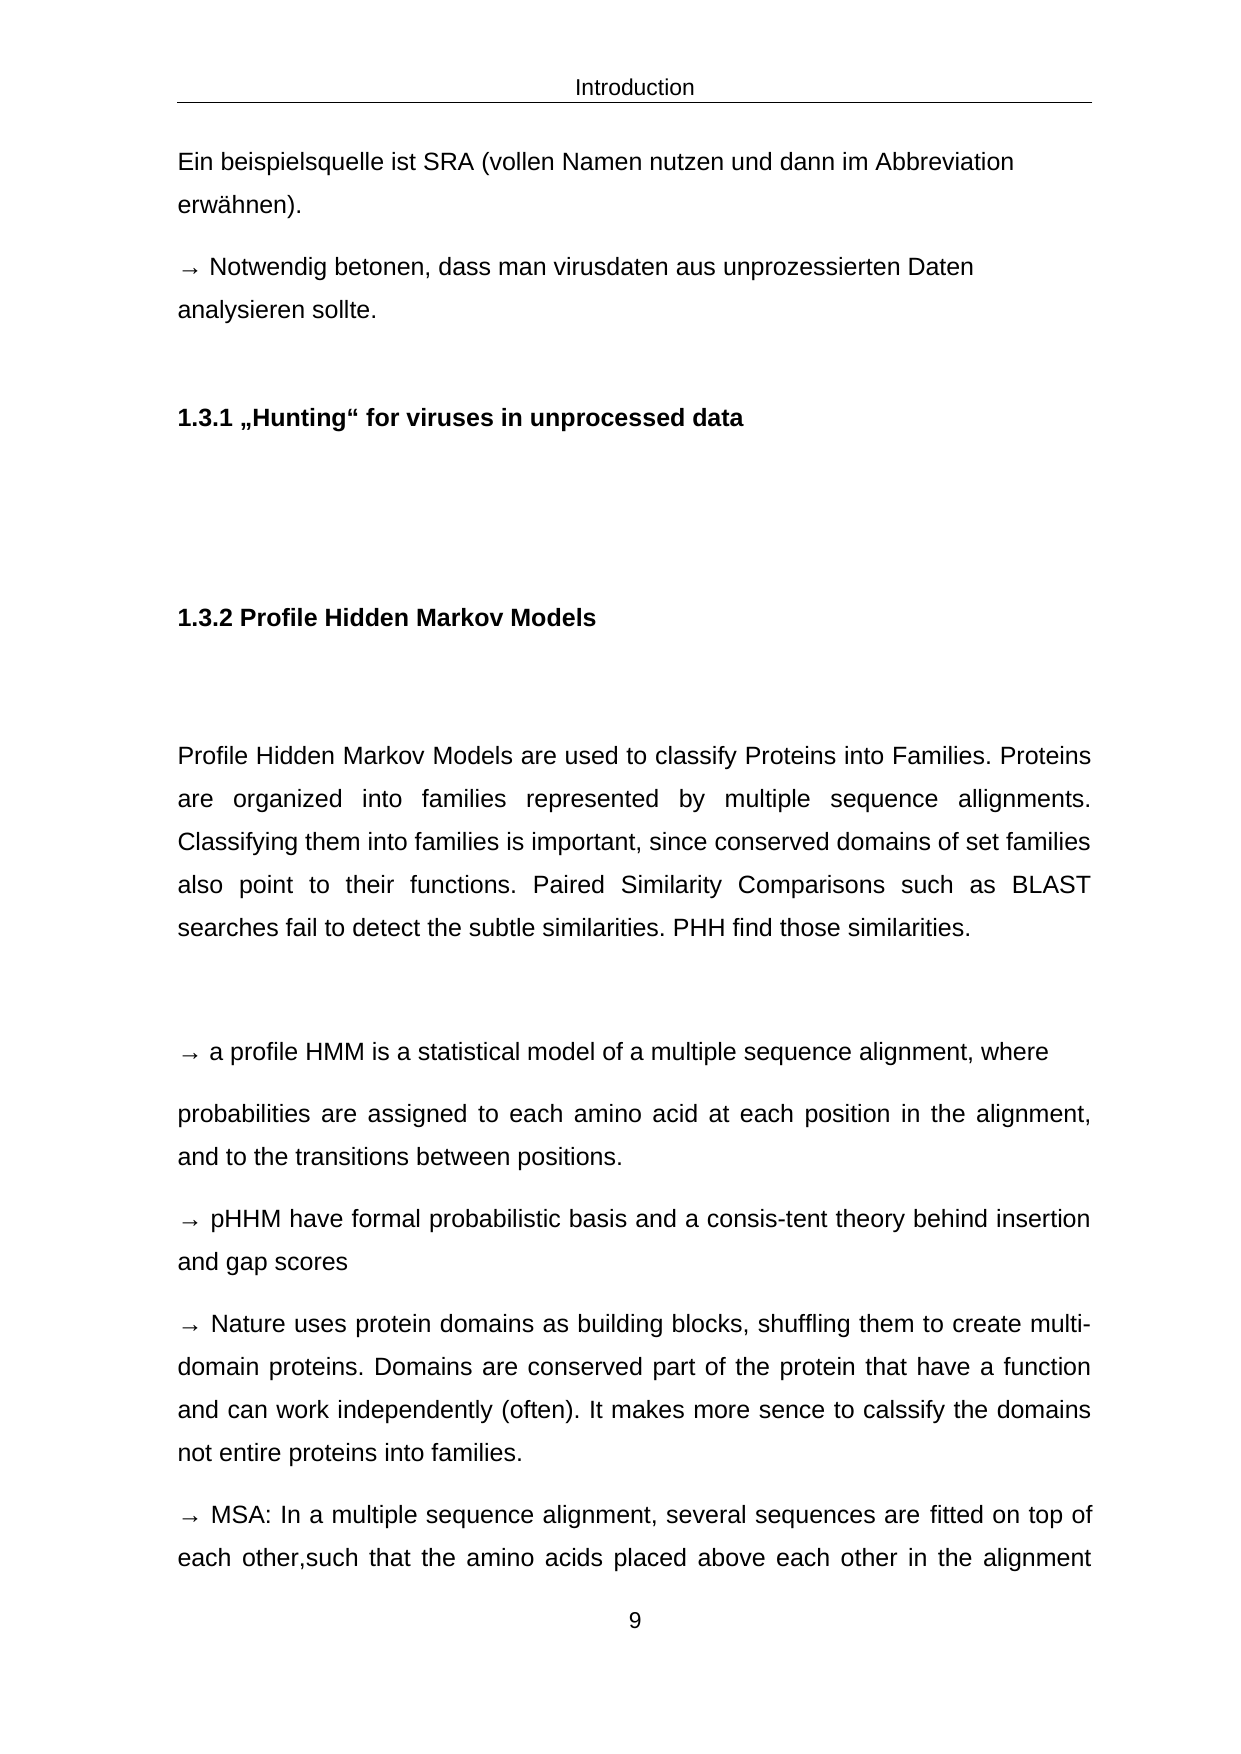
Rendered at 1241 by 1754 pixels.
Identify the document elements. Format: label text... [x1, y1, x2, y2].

text → a proﬁle HMM is a statistical model of a multiple sequence alignment, where [177, 1037, 1092, 1066]
text → Nature uses protein domains as building blocks, shuffling them to create multi-domain proteins. Domains are conserved part of the protein that have a function and can work independently (often). It makes more sence to calssify the domains not entire proteins into families. [177, 1309, 1092, 1467]
text → MSA: In a multiple sequence alignment, several sequences are ﬁtted on top of each other,such that the amino acids placed above each other in the alignment [177, 1500, 1092, 1572]
text → pHHM have formal probabilistic basis and a consis-tent theory behind insertion and gap scores [177, 1204, 1092, 1276]
subtitle 1.3.2 Profile Hidden Markov Models [177, 603, 1092, 632]
subtitle 1.3.1 „Hunting“ for viruses in unprocessed data [177, 403, 1092, 432]
text Profile Hidden Markov Models are used to classify Proteins into Families. Proteins are organized into families represented by multiple sequence allignments. Classifying them into families is important, since conserved domains of set families also point to their functions. Paired Similarity Comparisons such as BLAST searches fail to detect the subtle similarities. PHH find those similarities. [177, 741, 1092, 942]
text probabilities are assigned to each amino acid at each position in the alignment, and to the transitions between positions. [177, 1099, 1092, 1171]
text Ein beispielsquelle ist SRA (vollen Namen nutzen und dann im Abbreviation erwähnen). [177, 147, 1092, 219]
text → Notwendig betonen, dass man virusdaten aus unprozessierten Daten analysieren sollte. [177, 252, 1092, 324]
